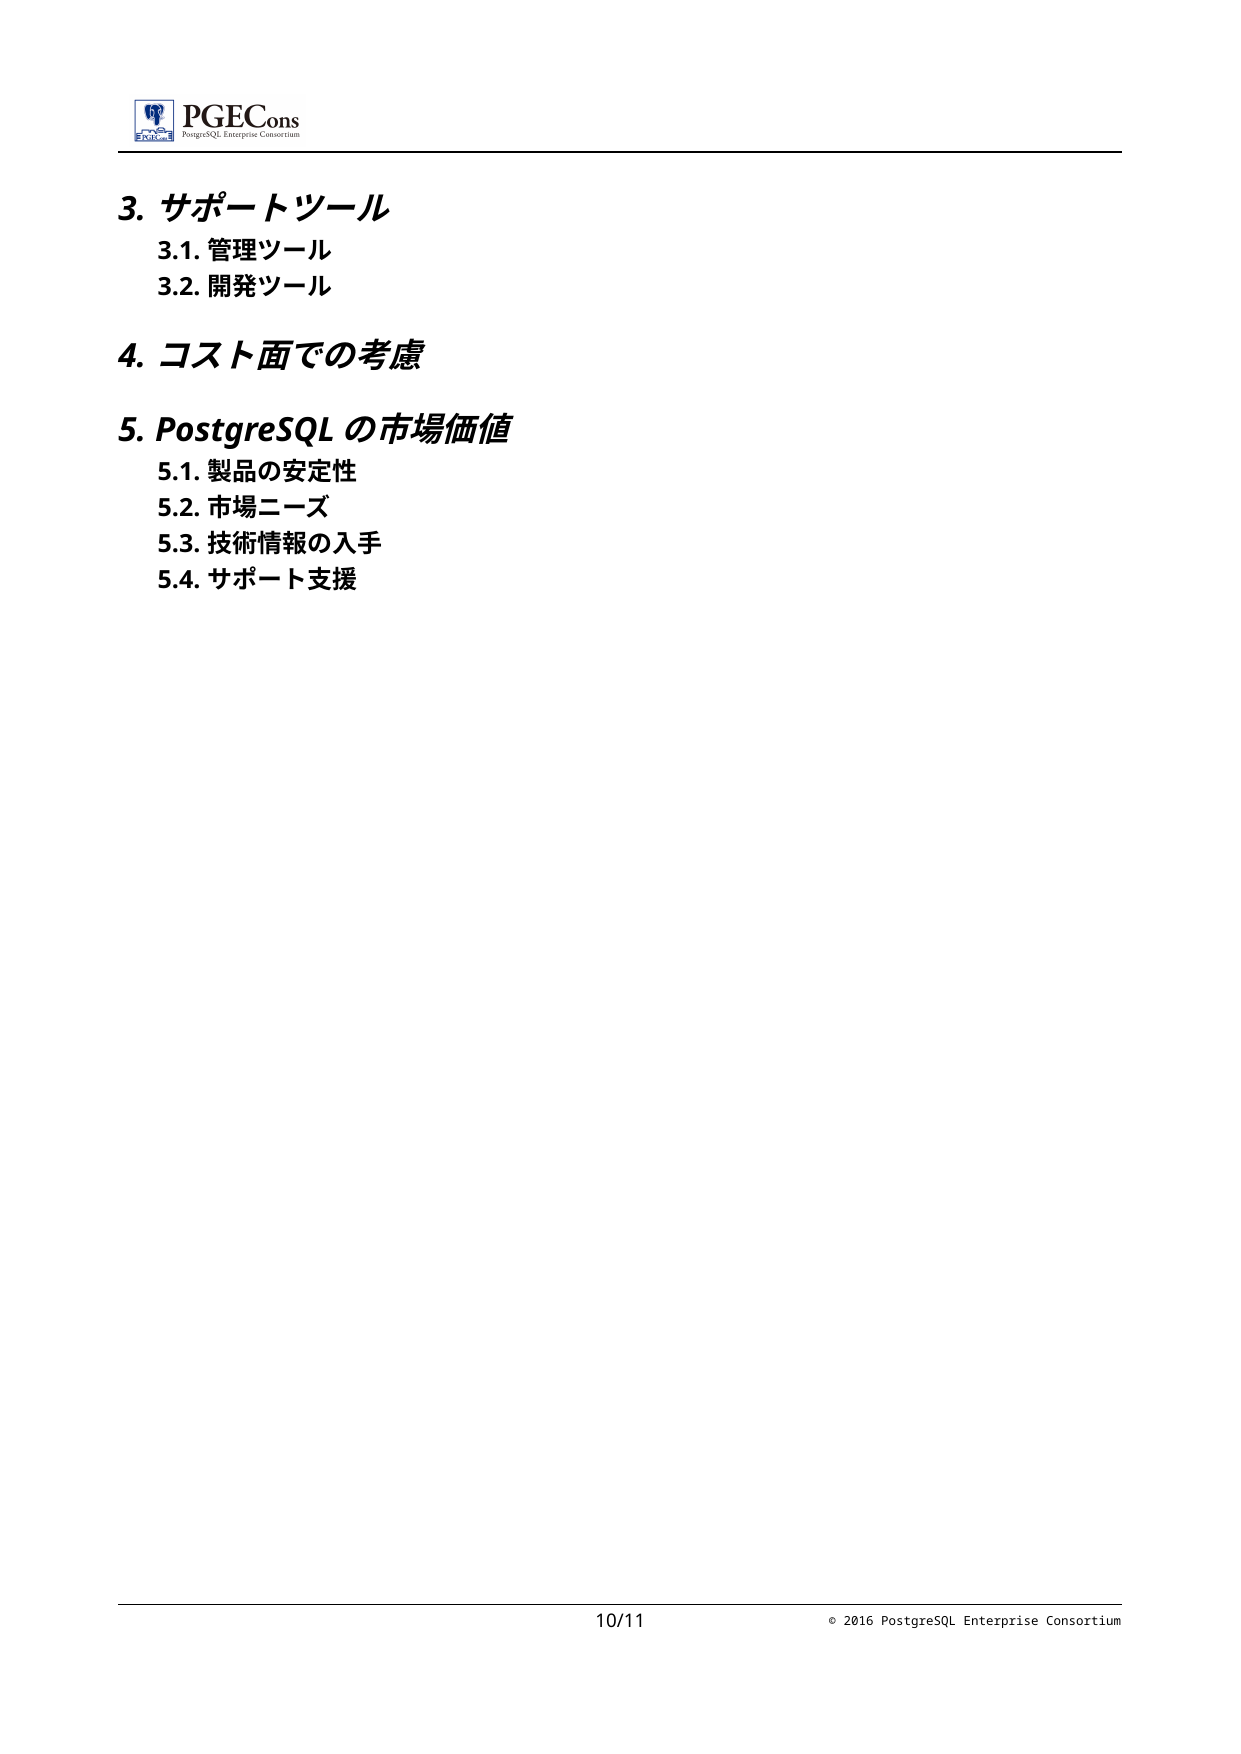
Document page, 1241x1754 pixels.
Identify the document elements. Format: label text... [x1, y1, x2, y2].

subtitle 開発ツール [157, 267, 1122, 303]
picture [128, 94, 306, 147]
subtitle 技術情報の入手 [157, 523, 1122, 560]
subtitle 市場ニーズ [157, 487, 1122, 523]
subtitle 製品の安定性 [157, 451, 1122, 487]
subtitle 管理ツール [157, 231, 1122, 267]
subtitle PostgreSQLの市場価値 [118, 402, 1122, 451]
subtitle サポート支援 [157, 560, 1122, 596]
subtitle コスト面での考慮 [118, 328, 1122, 377]
subtitle サポートツール [118, 182, 1122, 231]
